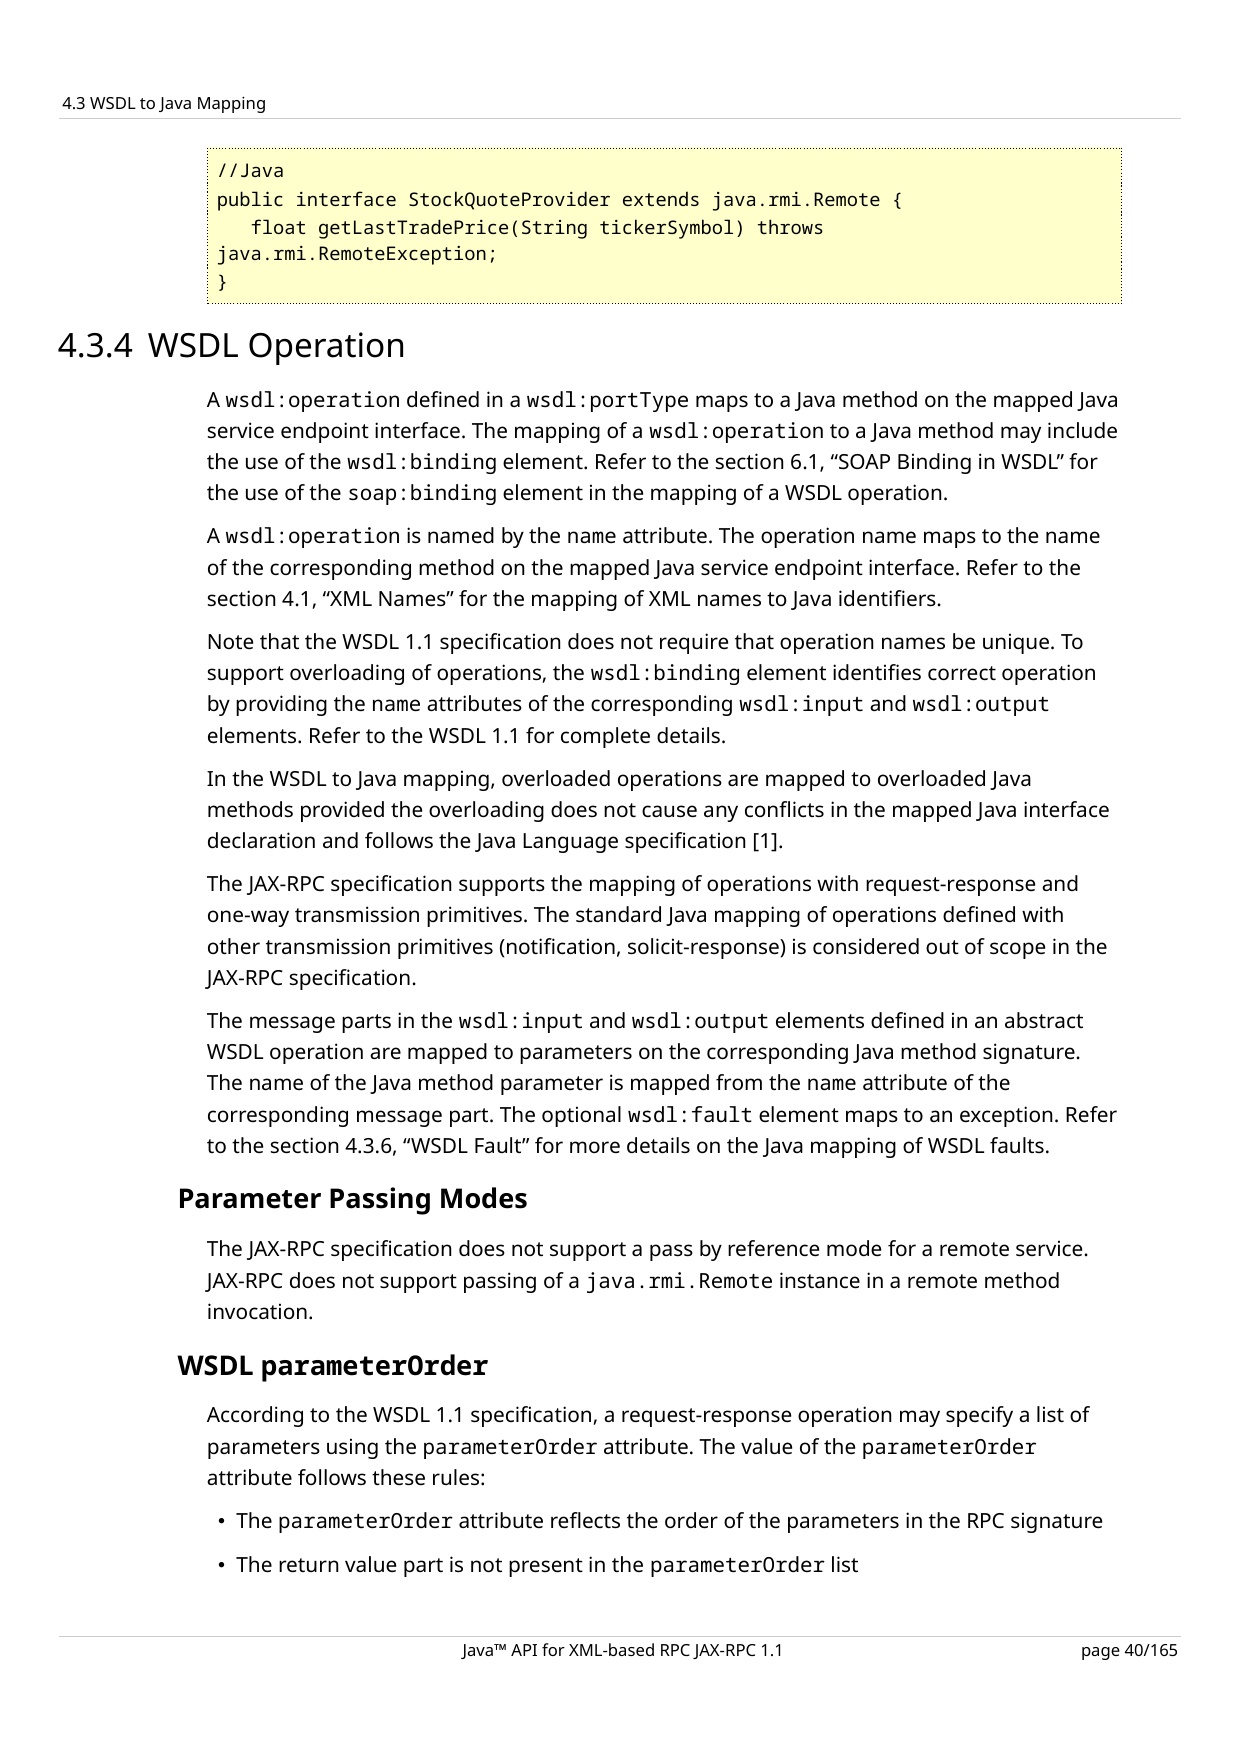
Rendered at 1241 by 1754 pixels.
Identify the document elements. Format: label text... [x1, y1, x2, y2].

list float getLastTradePrice(String tickerSymbol) throws java.rmi.RemoteException; [207, 204, 1122, 258]
text According to the WSDL 1.1 specification, a request-response operation may specify a list of parameters using the parameterOrder attribute. The value of the parameterOrder attribute follows these rules: [207, 1401, 1122, 1492]
text The JAX-RPC specification does not support a pass by reference mode for a remote service. JAX-RPC does not support passing of a java.rmi.Remote instance in a remote method invocation. [207, 1234, 1122, 1326]
list } [207, 258, 1122, 304]
list The parameterOrder attribute reflects the order of the parameters in the RPC signature [221, 1506, 1181, 1534]
text In the WSDL to Java mapping, overloaded operations are mapped to overloaded Java methods provided the overloading does not cause any conflicts in the mapped Java interface declaration and follows the Java Language specification [1]. [207, 764, 1122, 855]
text A wsdl:operation is named by the name attribute. The operation name maps to the name of the corresponding method on the mapped Java service endpoint interface. Refer to the section 4.1, “XML Names” for the mapping of XML names to Java identifiers. [207, 521, 1122, 612]
list public interface StockQuoteProvider extends java.rmi.Remote { [207, 176, 1122, 204]
list //Java [207, 147, 1122, 176]
subtitle WSDL Operation [133, 322, 1181, 367]
text A wsdl:operation defined in a wsdl:portType maps to a Java method on the mapped Java service endpoint interface. The mapping of a wsdl:operation to a Java method may include the use of the wsdl:binding element. Refer to the section 6.1, “SOAP Binding in WSDL” for the use of the soap:binding element in the mapping of a WSDL operation. [207, 385, 1122, 507]
text Note that the WSDL 1.1 specification does not require that operation names be unique. To support overloading of operations, the wsdl:binding element identifies correct operation by providing the name attributes of the corresponding wsdl:input and wsdl:output elements. Refer to the WSDL 1.1 for complete details. [207, 627, 1122, 749]
list The return value part is not present in the parameterOrder list [221, 1550, 1181, 1578]
text WSDL parameterOrder [177, 1346, 1181, 1383]
text The message parts in the wsdl:input and wsdl:output elements defined in an abstract WSDL operation are mapped to parameters on the corresponding Java method signature. The name of the Java method parameter is mapped from the name attribute of the corresponding message part. The optional wsdl:fault element maps to an exception. Refer to the section 4.3.6, “WSDL Fault” for more details on the Java mapping of WSDL faults. [207, 1006, 1122, 1159]
text Parameter Passing Modes [177, 1180, 1181, 1217]
text The JAX-RPC specification supports the mapping of operations with request-response and one-way transmission primitives. The standard Java mapping of operations defined with other transmission primitives (notification, solicit-response) is considered out of scope in the JAX-RPC specification. [207, 869, 1122, 991]
